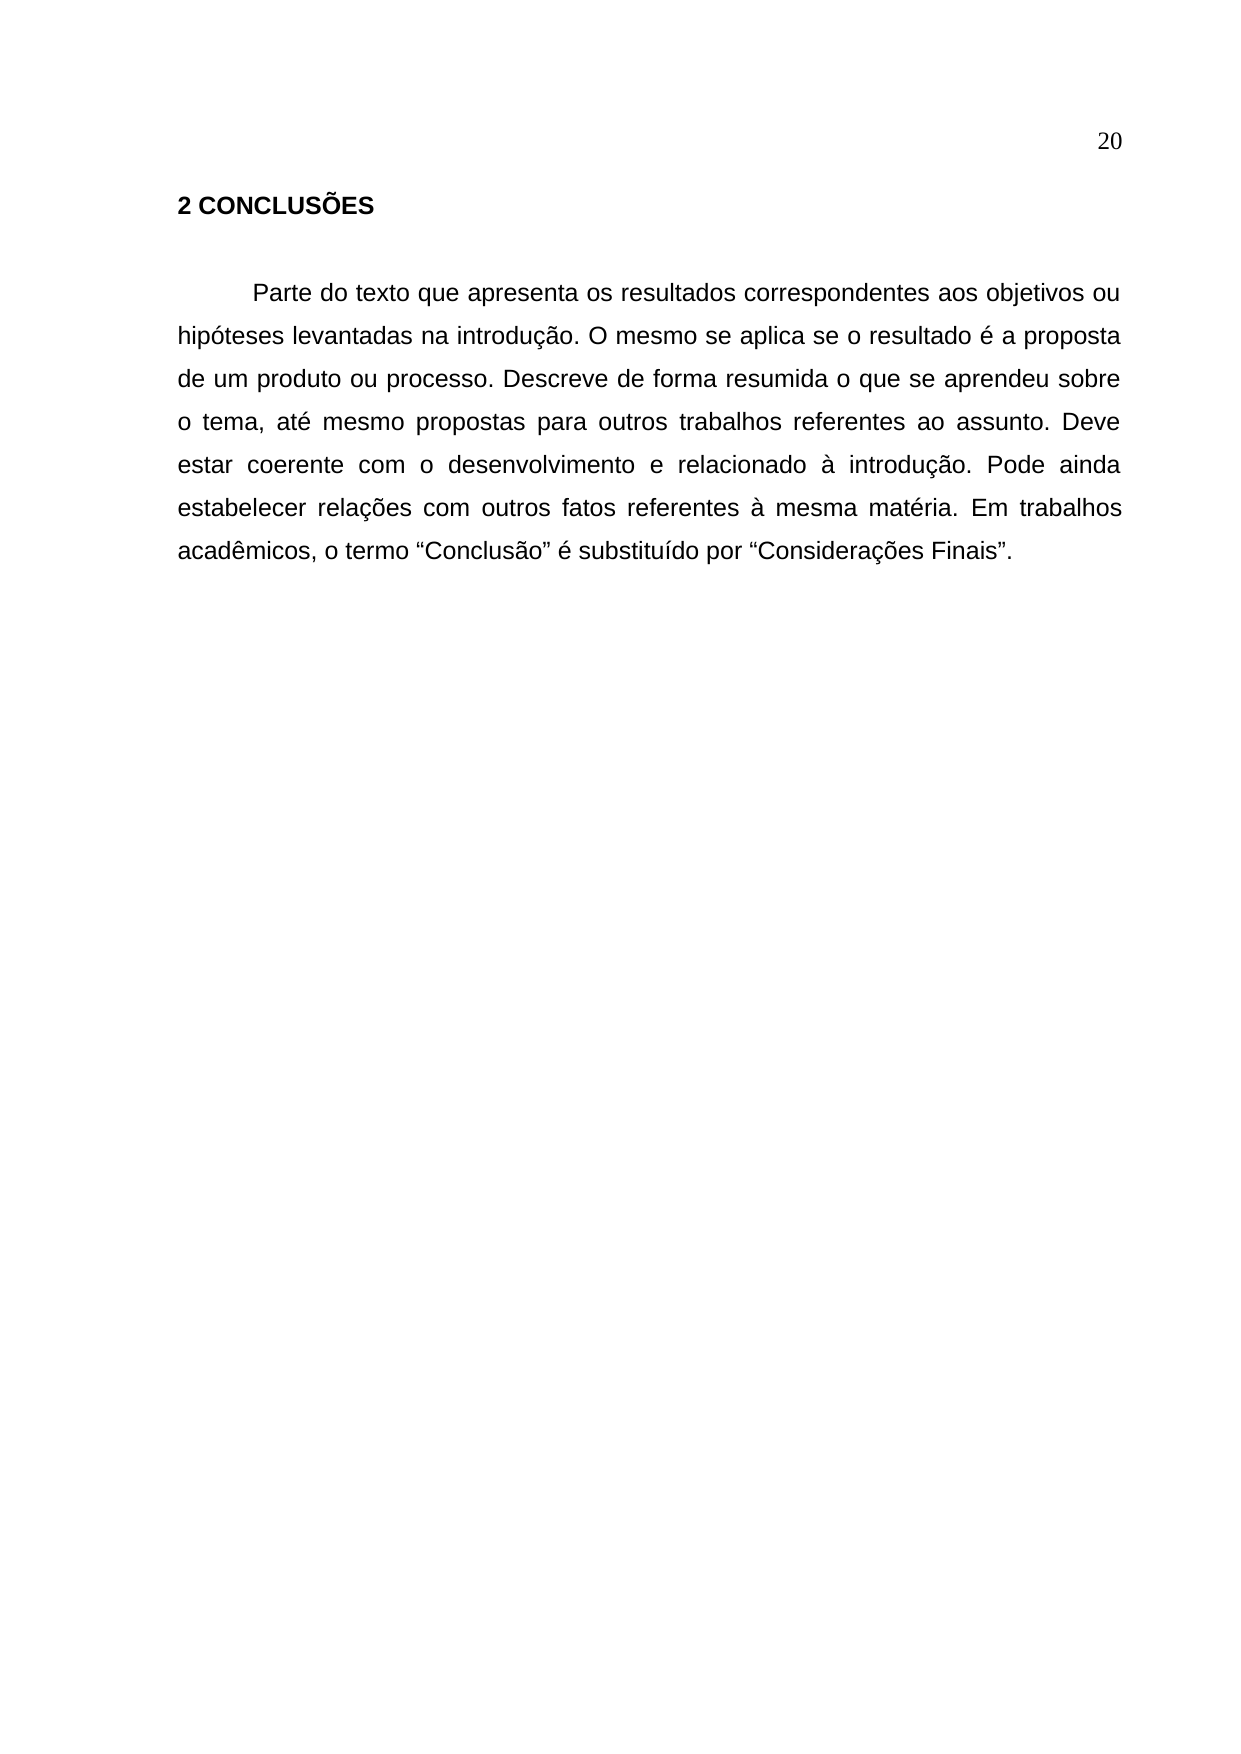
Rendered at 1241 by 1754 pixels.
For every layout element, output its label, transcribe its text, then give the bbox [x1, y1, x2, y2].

text 2 CONCLUSÕES [177, 191, 1122, 220]
text Parte do texto que apresenta os resultados correspondentes aos objetivos ou hipóteses levantadas na introdução. O mesmo se aplica se o resultado é a proposta de um produto ou processo. Descreve de forma resumida o que se aprendeu sobre o tema, até mesmo propostas para outros trabalhos referentes ao assunto. Deve estar coerente com o desenvolvimento e relacionado à introdução. Pode ainda estabelecer relações com outros fatos referentes à mesma matéria. Em trabalhos acadêmicos, o termo “Conclusão” é substituído por “Considerações Finais”. [177, 277, 1122, 565]
